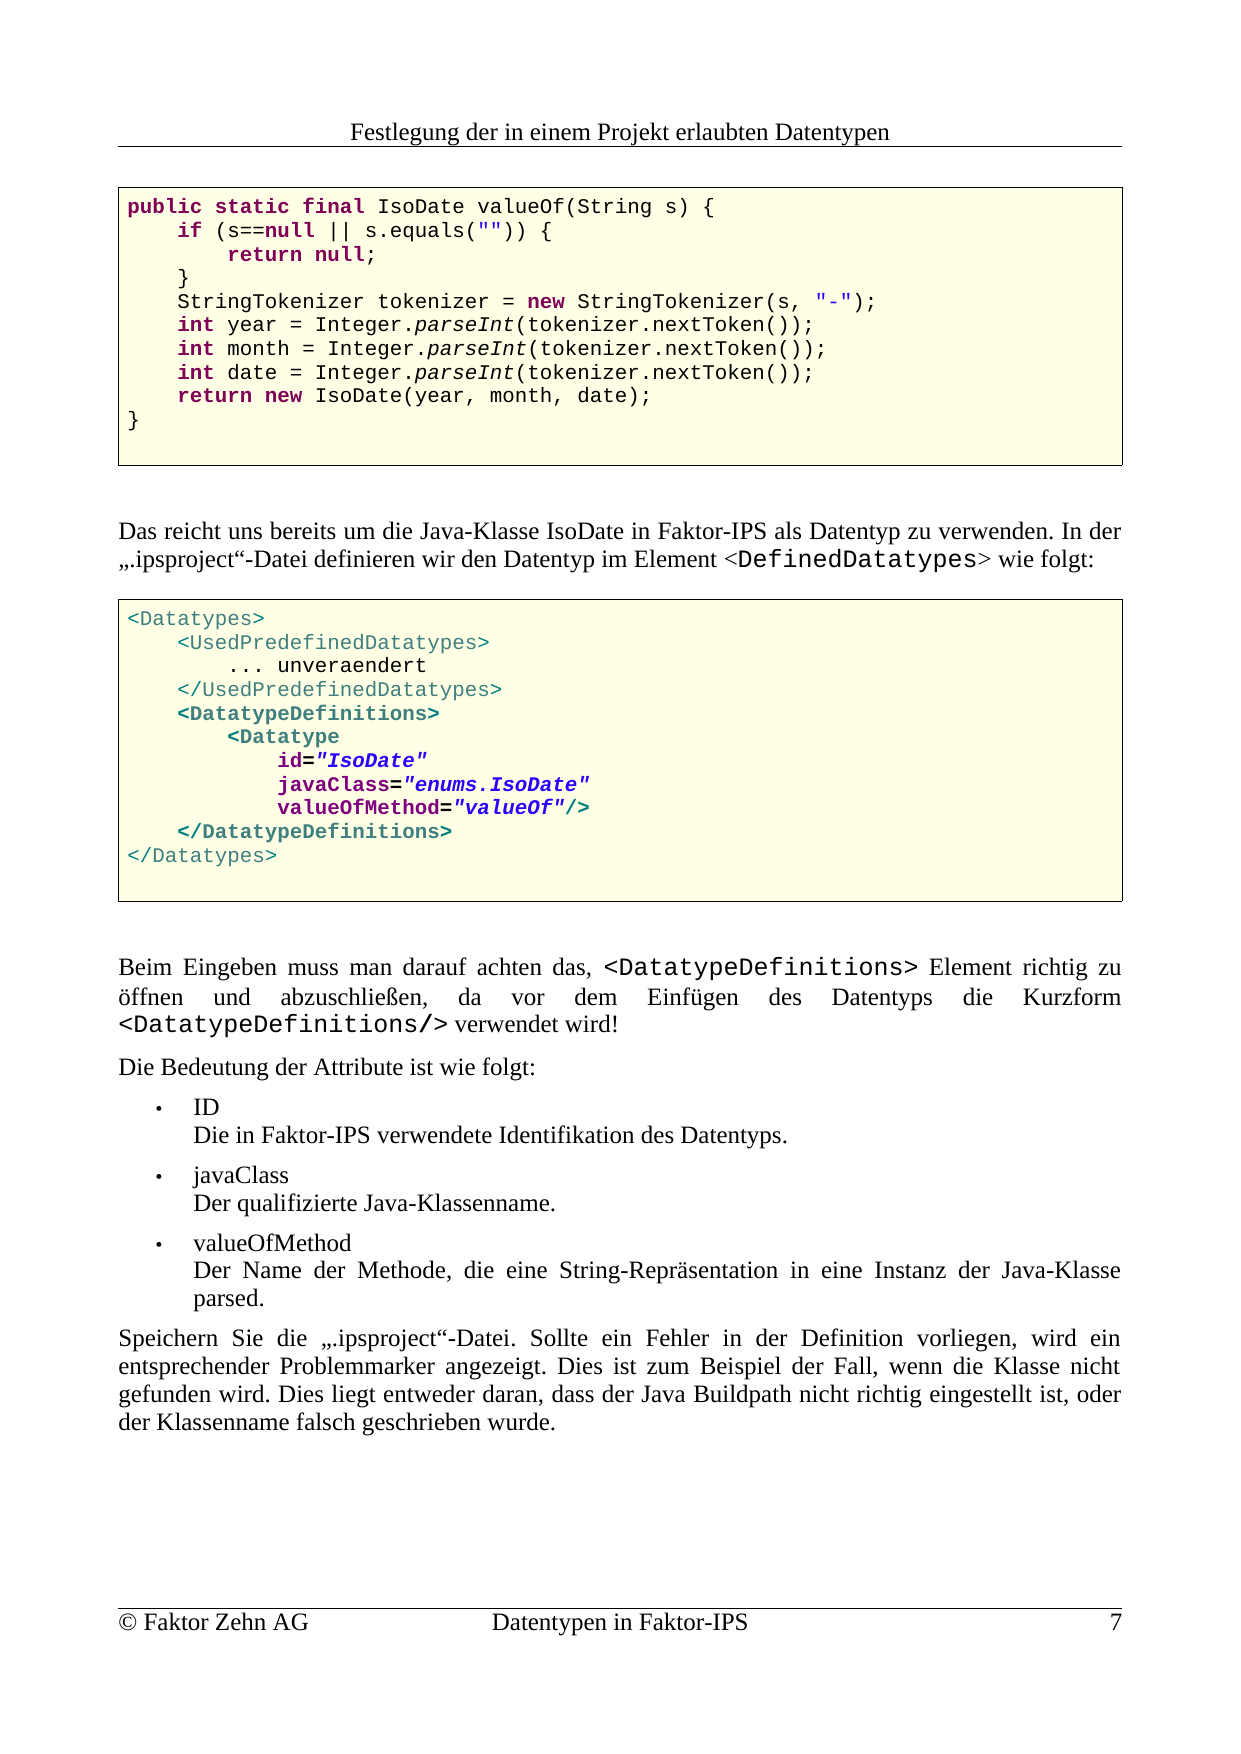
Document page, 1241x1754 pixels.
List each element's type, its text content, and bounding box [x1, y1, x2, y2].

list javaClass Der qualifizierte Java-Klassenname. [156, 1161, 1122, 1216]
text </DatatypeDefinitions> [127, 821, 1113, 845]
text int year = Integer.parseInt(tokenizer.nextToken()); [127, 314, 1113, 338]
text return new IsoDate(year, month, date); [127, 385, 1113, 409]
text <UsedPredefinedDatatypes> [127, 632, 1113, 656]
text </UsedPredefinedDatatypes> [127, 679, 1113, 703]
text ... unveraendert [127, 656, 1113, 679]
text return null; [127, 243, 1113, 267]
text <Datatype [127, 726, 1113, 750]
list ID Die in Faktor-IPS verwendete Identifikation des Datentyps. [156, 1093, 1122, 1148]
text int date = Integer.parseInt(tokenizer.nextToken()); [127, 362, 1113, 385]
text Beim Eingeben muss man darauf achten das, <DatatypeDefinitions> Element richtig zu öffnen und abzuschließen, da vor dem Einfügen des Datentyps die Kurzform <DatatypeDefinitions/> verwendet wird! [118, 953, 1122, 1040]
text } [127, 409, 1113, 433]
text StringTokenizer tokenizer = new StringTokenizer(s, "-"); [127, 291, 1113, 314]
text javaClass="enums.IsoDate" [127, 774, 1113, 797]
text Das reicht uns bereits um die Java-Klasse IsoDate in Faktor-IPS als Datentyp zu verwenden. In der „.ipsproject“-Datei definieren wir den Datentyp im Element <DefinedDatatypes> wie folgt: [118, 517, 1122, 575]
text id="IsoDate" [127, 750, 1113, 774]
text <DatatypeDefinitions> [127, 703, 1113, 726]
text int month = Integer.parseInt(tokenizer.nextToken()); [127, 338, 1113, 362]
list valueOfMethod Der Name der Methode, die eine String-Repräsentation in eine Instanz der Java-Klasse parsed. [156, 1229, 1122, 1312]
text valueOfMethod="valueOf"/> [127, 797, 1113, 821]
text public static final IsoDate valueOf(String s) { [127, 196, 1113, 220]
text if (s==null || s.equals("")) { [127, 220, 1113, 243]
text } [127, 267, 1113, 291]
text </Datatypes> [127, 845, 1113, 868]
text Speichern Sie die „.ipsproject“-Datei. Sollte ein Fehler in der Definition vorliegen, wird ein entsprechender Problemmarker angezeigt. Dies ist zum Beispiel der Fall, wenn die Klasse nicht gefunden wird. Dies liegt entweder daran, dass der Java Buildpath nicht richtig eingestellt ist, oder der Klassenname falsch geschrieben wurde. [118, 1324, 1122, 1435]
text <Datatypes> [127, 608, 1113, 632]
text Die Bedeutung der Attribute ist wie folgt: [118, 1053, 1122, 1081]
